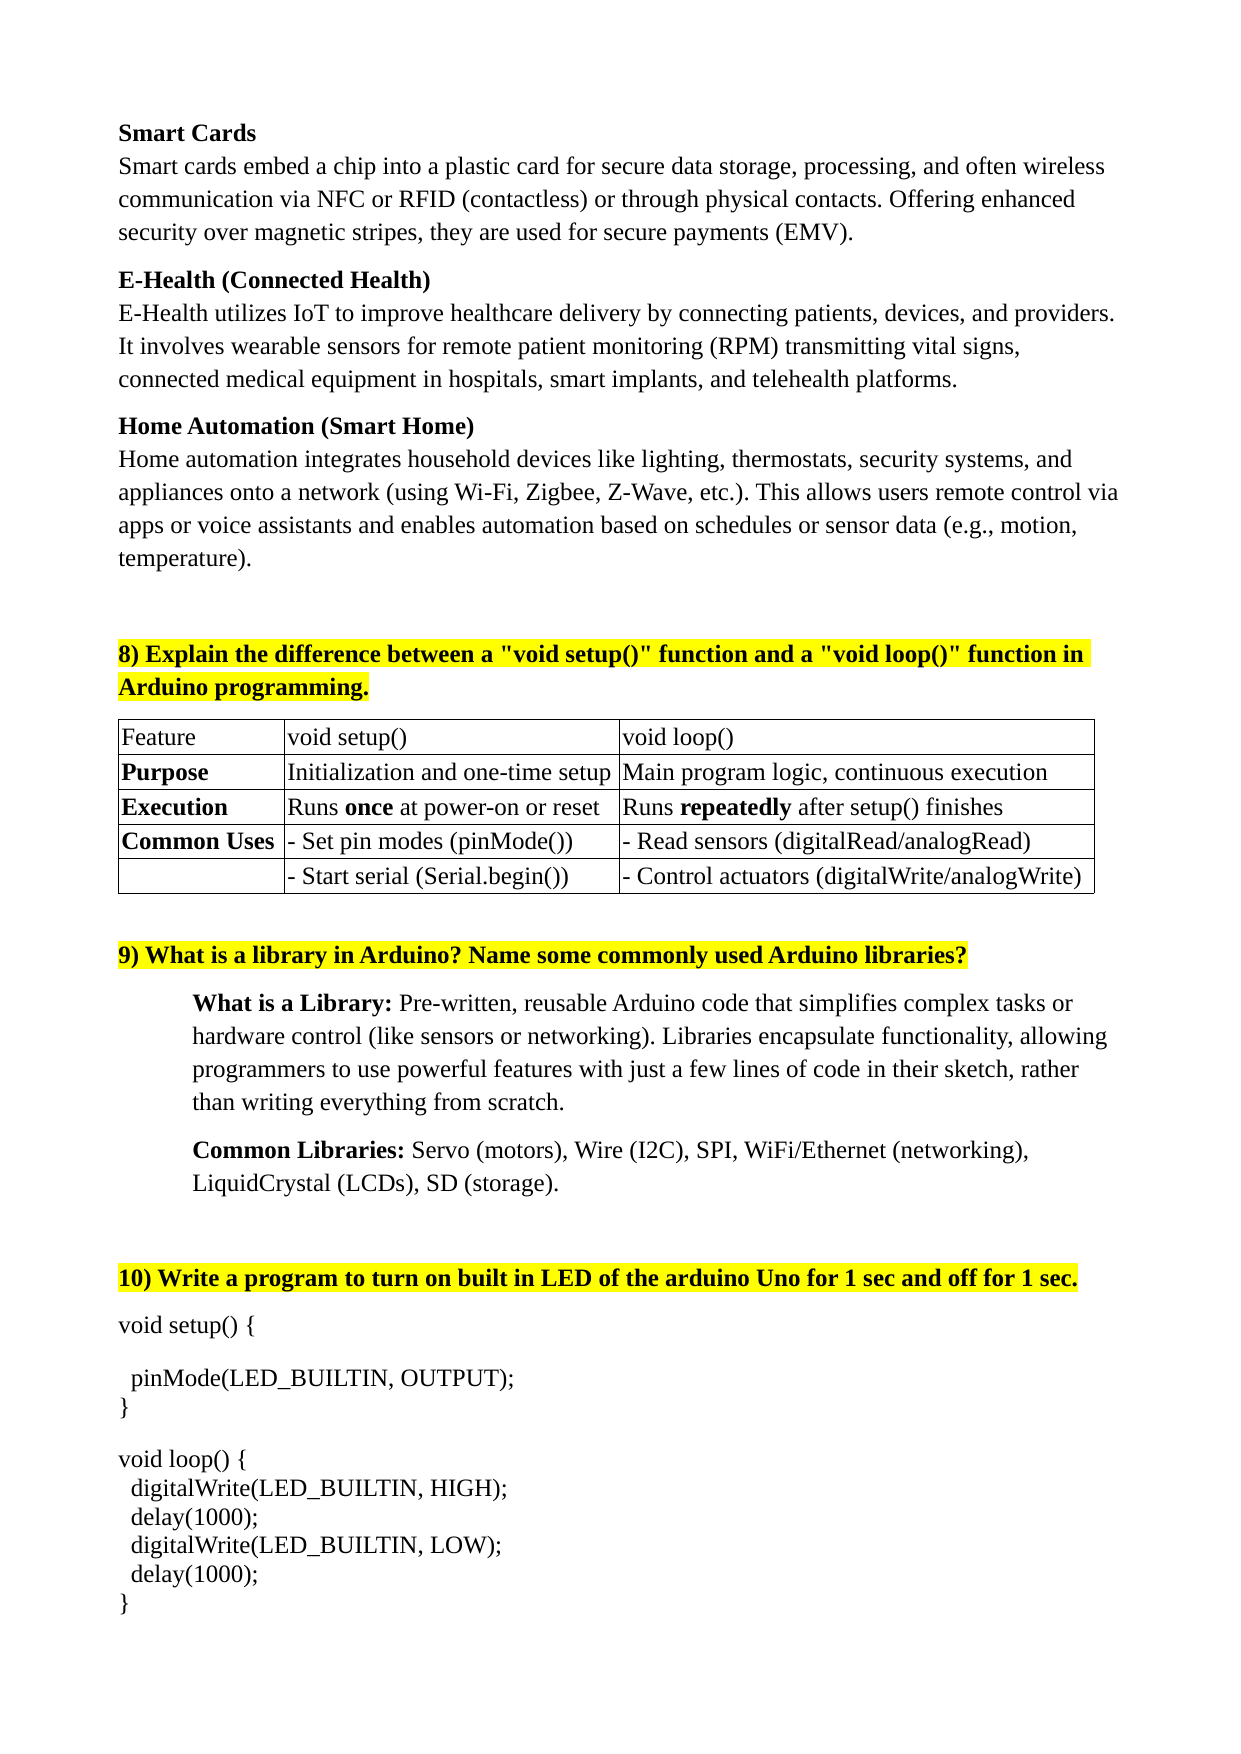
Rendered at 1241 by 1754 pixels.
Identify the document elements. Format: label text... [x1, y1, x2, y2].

table_header void setup() [285, 720, 619, 754]
text delay(1000); [118, 1502, 1122, 1530]
list Common Libraries: Servo (motors), Wire (I2C), SPI, WiFi/Ethernet (networking), LiquidCrystal (LCDs), SD (storage). [162, 1135, 1122, 1197]
table_cell Execution [119, 790, 284, 823]
text pinMode(LED_BUILTIN, OUTPUT); [118, 1363, 1122, 1392]
list What is a Library: Pre-written, reusable Arduino code that simplifies complex tasks or hardware control (like sensors or networking). Libraries encapsulate functionality, allowing programmers to use powerful features with just a few lines of code in their sketch, rather than writing everything from scratch. [162, 988, 1122, 1116]
table_cell - Control actuators (digitalWrite/analogWrite) [620, 859, 1094, 893]
table_cell [119, 859, 284, 893]
table_cell - Start serial (Serial.begin()) [285, 859, 619, 893]
table_header void loop() [620, 720, 1094, 754]
table_cell Initialization and one-time setup [285, 755, 619, 789]
text } [118, 1392, 1122, 1421]
text 8) Explain the difference between a "void setup()" function and a "void loop()" function in Arduino programming. [118, 639, 1122, 701]
table_cell Main program logic, continuous execution [620, 755, 1094, 789]
text digitalWrite(LED_BUILTIN, HIGH); [118, 1473, 1122, 1502]
text void setup() { [118, 1311, 1122, 1339]
table_cell Purpose [119, 755, 284, 789]
text Home Automation (Smart Home) Home automation integrates household devices like lighting, thermostats, security systems, and appliances onto a network (using Wi-Fi, Zigbee, Z-Wave, etc.). This allows users remote control via apps or voice assistants and enables automation based on schedules or sensor data (e.g., motion, temperature). [118, 411, 1122, 572]
text digitalWrite(LED_BUILTIN, LOW); [118, 1530, 1122, 1559]
text 10) Write a program to turn on built in LED of the arduino Uno for 1 sec and off for 1 sec. [118, 1263, 1122, 1292]
table_header Feature [119, 720, 284, 754]
text delay(1000); [118, 1559, 1122, 1588]
table_cell - Read sensors (digitalRead/analogRead) [620, 825, 1094, 858]
text Smart Cards Smart cards embed a chip into a plastic card for secure data storage, processing, and often wireless communication via NFC or RFID (contactless) or through physical contacts. Offering enhanced security over magnetic stripes, they are used for secure payments (EMV). [118, 118, 1122, 246]
text void loop() { [118, 1444, 1122, 1473]
table_cell Common Uses [119, 825, 284, 858]
table_cell - Set pin modes (pinMode()) [285, 825, 619, 858]
text E-Health (Connected Health) E-Health utilizes IoT to improve healthcare delivery by connecting patients, devices, and providers. It involves wearable sensors for remote patient monitoring (RPM) transmitting vital signs, connected medical equipment in hospitals, smart implants, and telehealth platforms. [118, 265, 1122, 393]
table_cell Runs once at power-on or reset [285, 790, 619, 823]
text } [118, 1588, 1122, 1617]
table_cell Runs repeatedly after setup() finishes [620, 790, 1094, 823]
text 9) What is a library in Arduino? Name some commonly used Arduino libraries? [118, 941, 1122, 969]
